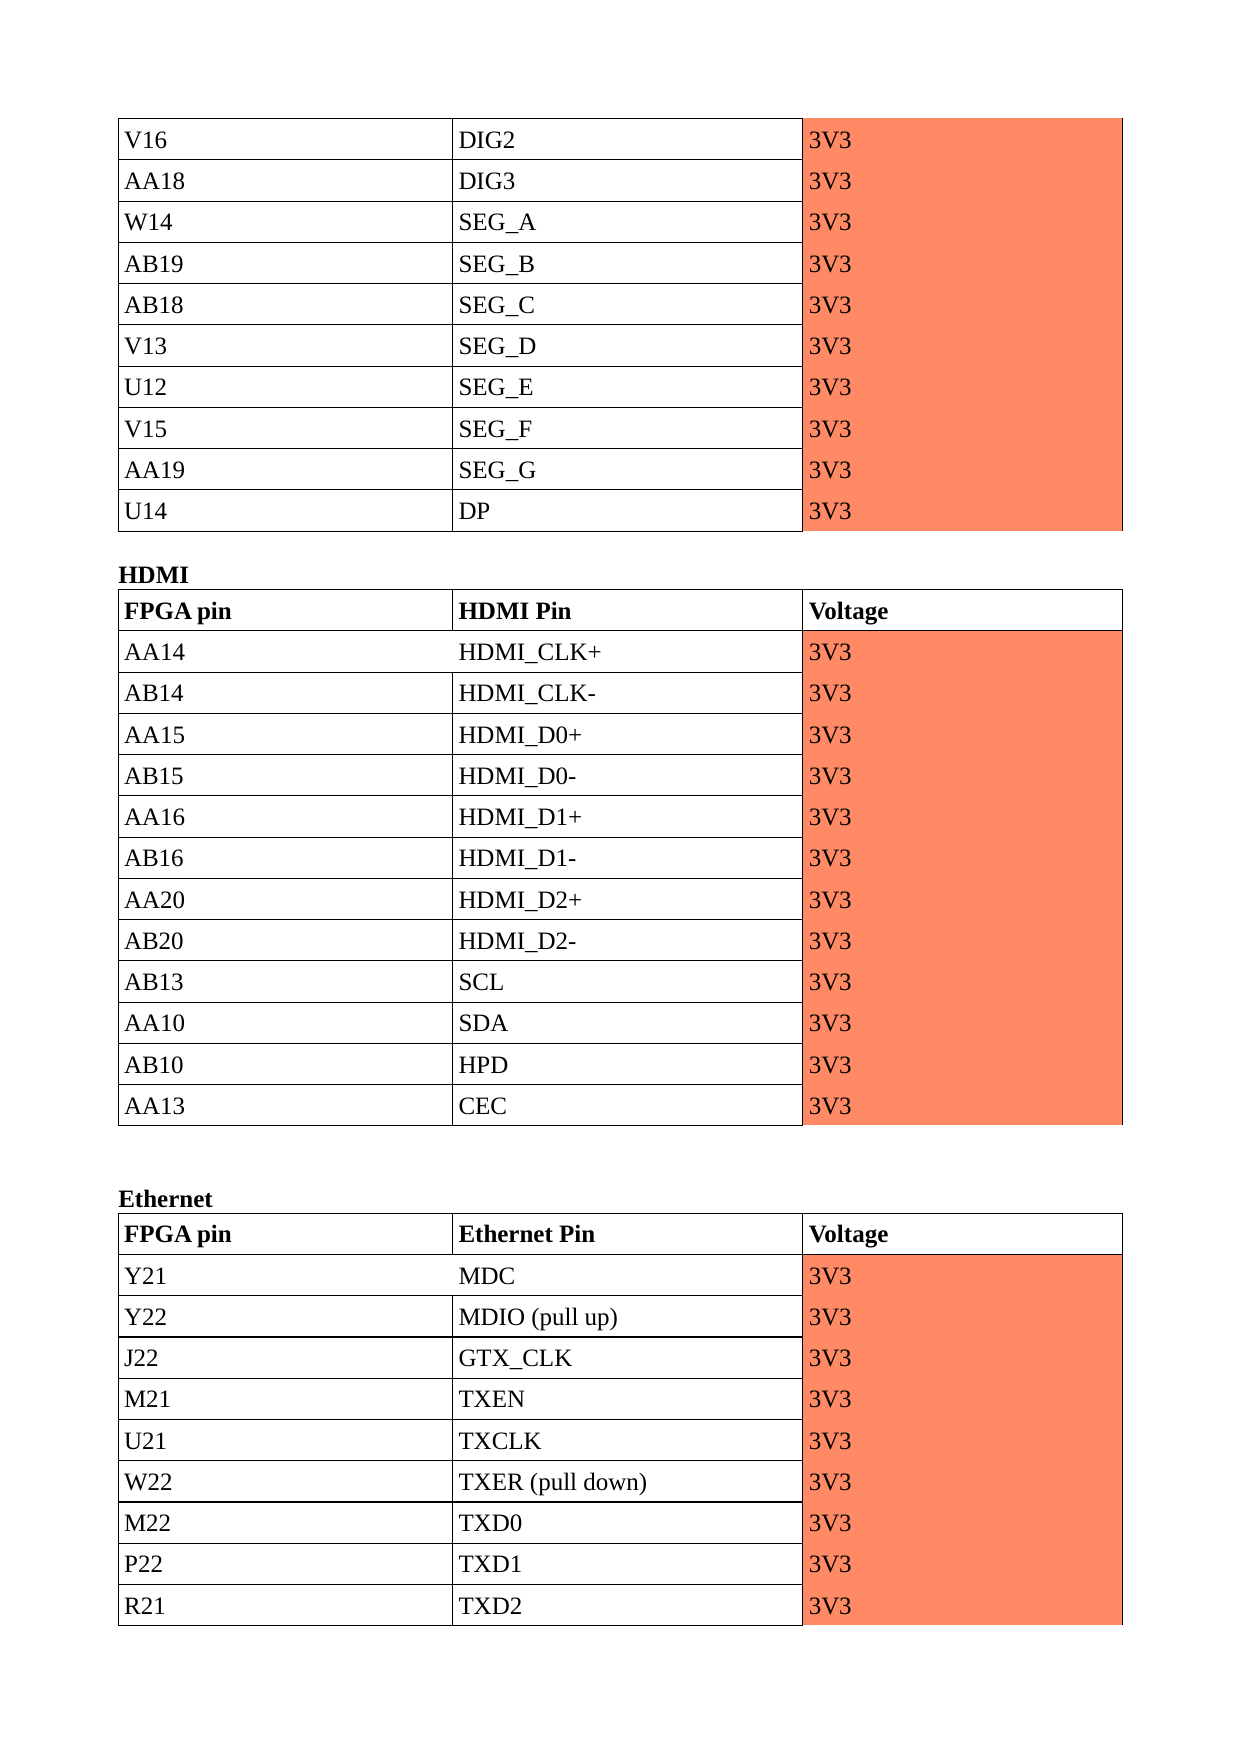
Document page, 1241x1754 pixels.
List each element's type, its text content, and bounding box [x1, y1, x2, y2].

table_cell DIG2 [453, 119, 802, 159]
table_cell SCL [453, 961, 802, 1002]
table_header FPGA pin [119, 590, 452, 630]
table_cell AA19 [119, 449, 452, 489]
table_cell SEG_D [453, 325, 802, 366]
table_cell 3V3 [803, 1419, 1122, 1460]
table_cell SEG_C [453, 284, 802, 324]
table_cell HDMI_D2+ [453, 879, 802, 919]
table_cell SEG_F [453, 408, 802, 448]
table_cell 3V3 [803, 795, 1122, 837]
table_cell SEG_E [453, 367, 802, 407]
table_cell AB14 [119, 673, 452, 713]
text Ethernet [118, 1184, 1122, 1213]
table_cell AA15 [119, 714, 452, 754]
table_cell AA10 [119, 1003, 452, 1043]
table_cell 3V3 [803, 1378, 1122, 1419]
table_cell AB19 [119, 243, 452, 283]
text HDMI [118, 560, 1122, 589]
table_cell AB10 [119, 1044, 452, 1084]
table_cell SEG_B [453, 243, 802, 283]
table_cell 3V3 [803, 1460, 1122, 1501]
table_cell M22 [119, 1503, 452, 1543]
table_cell 3V3 [803, 324, 1122, 366]
table_cell DIG3 [453, 160, 802, 201]
table_cell 3V3 [803, 159, 1122, 201]
table_cell AA16 [119, 796, 452, 837]
table_cell HDMI_D1- [453, 838, 802, 878]
table_header FPGA pin [119, 1214, 452, 1254]
table_header Voltage [803, 590, 1122, 630]
table_cell AA14 [119, 631, 453, 672]
table_cell TXD1 [453, 1544, 802, 1584]
table_cell DP [453, 490, 802, 531]
table_cell 3V3 [803, 960, 1122, 1002]
table_cell SEG_A [453, 202, 802, 242]
table_cell 3V3 [803, 1295, 1122, 1336]
table_cell MDIO (pull up) [453, 1296, 802, 1336]
table_cell 3V3 [803, 448, 1122, 489]
table_cell SEG_G [453, 449, 802, 489]
table_cell U12 [119, 367, 452, 407]
table_cell AB20 [119, 920, 452, 960]
table_cell TXD2 [453, 1585, 802, 1625]
table_cell AA18 [119, 160, 452, 201]
table_cell 3V3 [803, 242, 1122, 283]
table_cell W22 [119, 1461, 452, 1501]
table_cell V15 [119, 408, 452, 448]
table_cell MDC [453, 1255, 802, 1295]
table_cell Y21 [119, 1255, 453, 1295]
table_cell 3V3 [803, 754, 1122, 795]
table_cell TXEN [453, 1379, 802, 1419]
table_header Voltage [803, 1214, 1122, 1254]
table_cell HDMI_D1+ [453, 796, 802, 837]
table_cell HPD [453, 1044, 802, 1084]
table_cell 3V3 [803, 407, 1122, 448]
table_cell 3V3 [803, 1084, 1122, 1125]
table_cell 3V3 [803, 1336, 1122, 1378]
table_cell J22 [119, 1338, 452, 1378]
table_cell AA13 [119, 1085, 452, 1125]
table_header Ethernet Pin [453, 1214, 802, 1254]
table_cell R21 [119, 1585, 452, 1625]
table_cell 3V3 [803, 1584, 1122, 1625]
table_cell AA20 [119, 879, 452, 919]
table_cell AB13 [119, 961, 452, 1002]
table_cell AB15 [119, 755, 452, 795]
table_cell HDMI_D0- [453, 755, 802, 795]
table_cell 3V3 [803, 201, 1122, 242]
table_cell 3V3 [803, 283, 1122, 324]
table_cell TXER (pull down) [453, 1461, 802, 1501]
table_cell HDMI_D0+ [453, 714, 802, 754]
table_cell 3V3 [803, 1543, 1122, 1584]
table_cell HDMI_CLK- [453, 673, 802, 713]
table_cell U21 [119, 1420, 452, 1460]
table_cell 3V3 [803, 631, 1122, 672]
table_cell 3V3 [803, 878, 1122, 919]
table_cell TXD0 [453, 1503, 802, 1543]
table_cell P22 [119, 1544, 452, 1584]
table_cell 3V3 [803, 1002, 1122, 1043]
table_cell AB16 [119, 838, 452, 878]
table_cell 3V3 [803, 1255, 1122, 1295]
table_cell SDA [453, 1003, 802, 1043]
table_cell 3V3 [803, 837, 1122, 878]
table_cell 3V3 [803, 672, 1122, 713]
table_cell GTX_CLK [453, 1338, 802, 1378]
table_cell 3V3 [803, 1501, 1122, 1543]
table_cell 3V3 [803, 1043, 1122, 1084]
table_header HDMI Pin [453, 590, 802, 630]
table_cell HDMI_D2- [453, 920, 802, 960]
table_cell W14 [119, 202, 452, 242]
table_cell 3V3 [803, 118, 1122, 159]
table_cell U14 [119, 490, 452, 531]
table_cell 3V3 [803, 366, 1122, 407]
table_cell 3V3 [803, 919, 1122, 960]
table_cell V13 [119, 325, 452, 366]
table_cell AB18 [119, 284, 452, 324]
table_cell CEC [453, 1085, 802, 1125]
table_cell TXCLK [453, 1420, 802, 1460]
table_cell HDMI_CLK+ [453, 631, 802, 672]
table_cell M21 [119, 1379, 452, 1419]
table_cell 3V3 [803, 489, 1122, 531]
table_cell 3V3 [803, 713, 1122, 754]
table_cell Y22 [119, 1296, 452, 1336]
table_cell V16 [119, 119, 452, 159]
